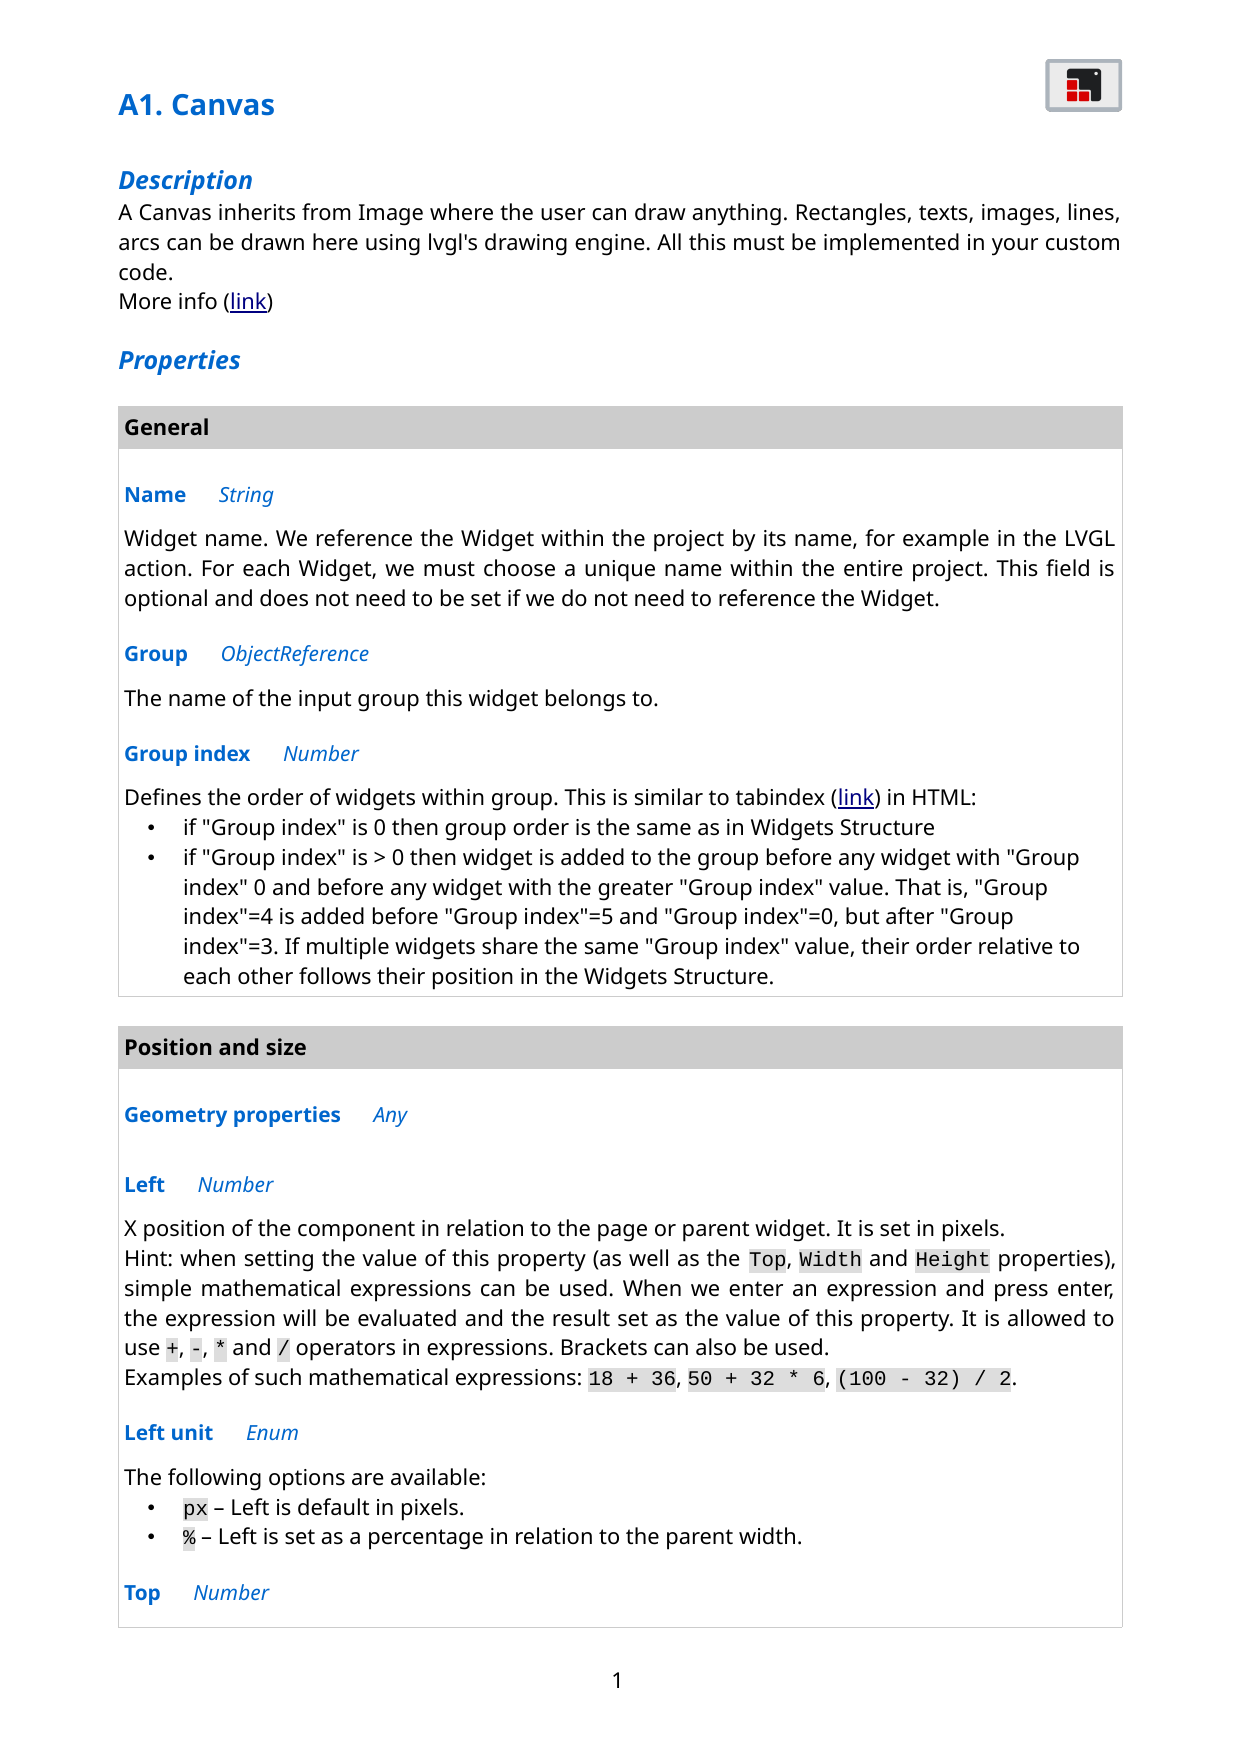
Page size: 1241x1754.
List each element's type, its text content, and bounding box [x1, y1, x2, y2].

picture [1045, 59, 1123, 112]
table_cell Geometry properties Any Left Number X position of the component in relation to the page or parent widget. It is set in pixels. Hint: when setting the value of this property (as well as the Top, Width and Height properties), simple mathematical expressions can be used. When we enter an expression and press enter, the expression will be evaluated and the result set as the value of this property. It is allowed to use +, -, * and / operators in expressions. Brackets can also be used. Examples of such mathematical expressions: 18 + 36, 50 + 32 * 6, (100 - 32) / 2. Left unit Enum The following options are available: px – Left is default in pixels. % – Left is set as a percentage in relation to the parent width. Top Number [119, 1069, 1122, 1627]
table_header General [119, 407, 1122, 448]
table_cell Name String Widget name. We reference the Widget within the project by its name, for example in the LVGL action. For each Widget, we must choose a unique name within the entire project. This field is optional and does not need to be set if we do not need to reference the Widget. Group ObjectReference The name of the input group this widget belongs to. Group index Number Defines the order of widgets within group. This is similar to tabindex (link) in HTML: if "Group index" is 0 then group order is the same as in Widgets Structure if "Group index" is > 0 then widget is added to the group before any widget with "Group index" 0 and before any widget with the greater "Group index" value. That is, "Group index"=4 is added before "Group index"=5 and "Group index"=0, but after "Group index"=3. If multiple widgets share the same "Group index" value, their order relative to each other follows their position in the Widgets Structure. [119, 449, 1122, 996]
subtitle Canvas [118, 84, 1122, 124]
subtitle Properties [118, 343, 1122, 377]
text A Canvas inherits from Image where the user can draw anything. Rectangles, texts, images, lines, arcs can be drawn here using lvgl's drawing engine. All this must be implemented in your custom code. [118, 197, 1122, 286]
table_header Position and size [119, 1027, 1122, 1068]
subtitle Description [118, 163, 1122, 197]
text More info (link) [118, 286, 1122, 316]
